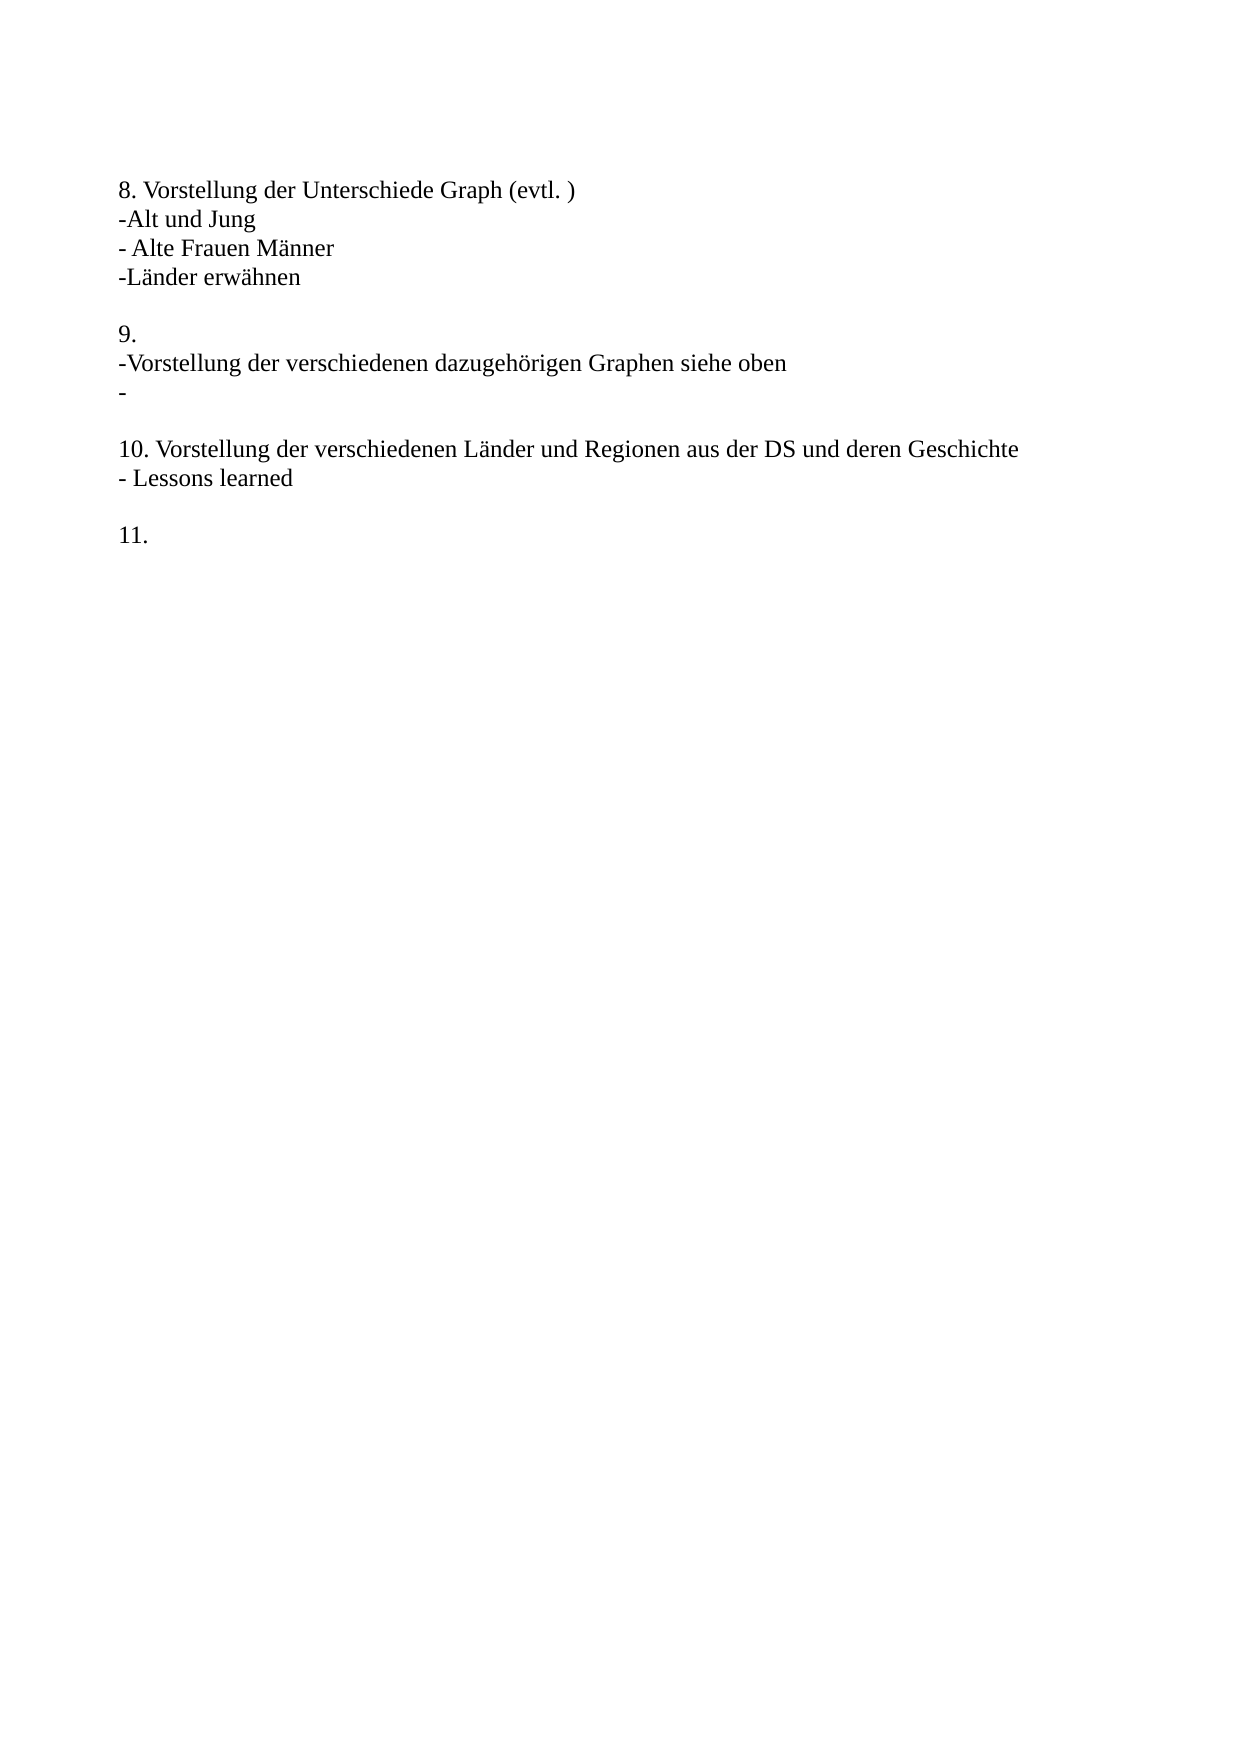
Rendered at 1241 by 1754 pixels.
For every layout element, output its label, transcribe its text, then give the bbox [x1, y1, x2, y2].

text 10. Vorstellung der verschiedenen Länder und Regionen aus der DS und deren Geschichte [118, 434, 1122, 463]
text - Alte Frauen Männer [118, 233, 1122, 262]
text - Lessons learned [118, 463, 1122, 492]
text 9. -Vorstellung der verschiedenen dazugehörigen Graphen siehe oben [118, 319, 1122, 377]
text -Alt und Jung [118, 204, 1122, 233]
text - [118, 377, 1122, 406]
text -Länder erwähnen [118, 262, 1122, 291]
text 11. [118, 521, 1122, 549]
text 8. Vorstellung der Unterschiede Graph (evtl. ) [118, 176, 1122, 204]
